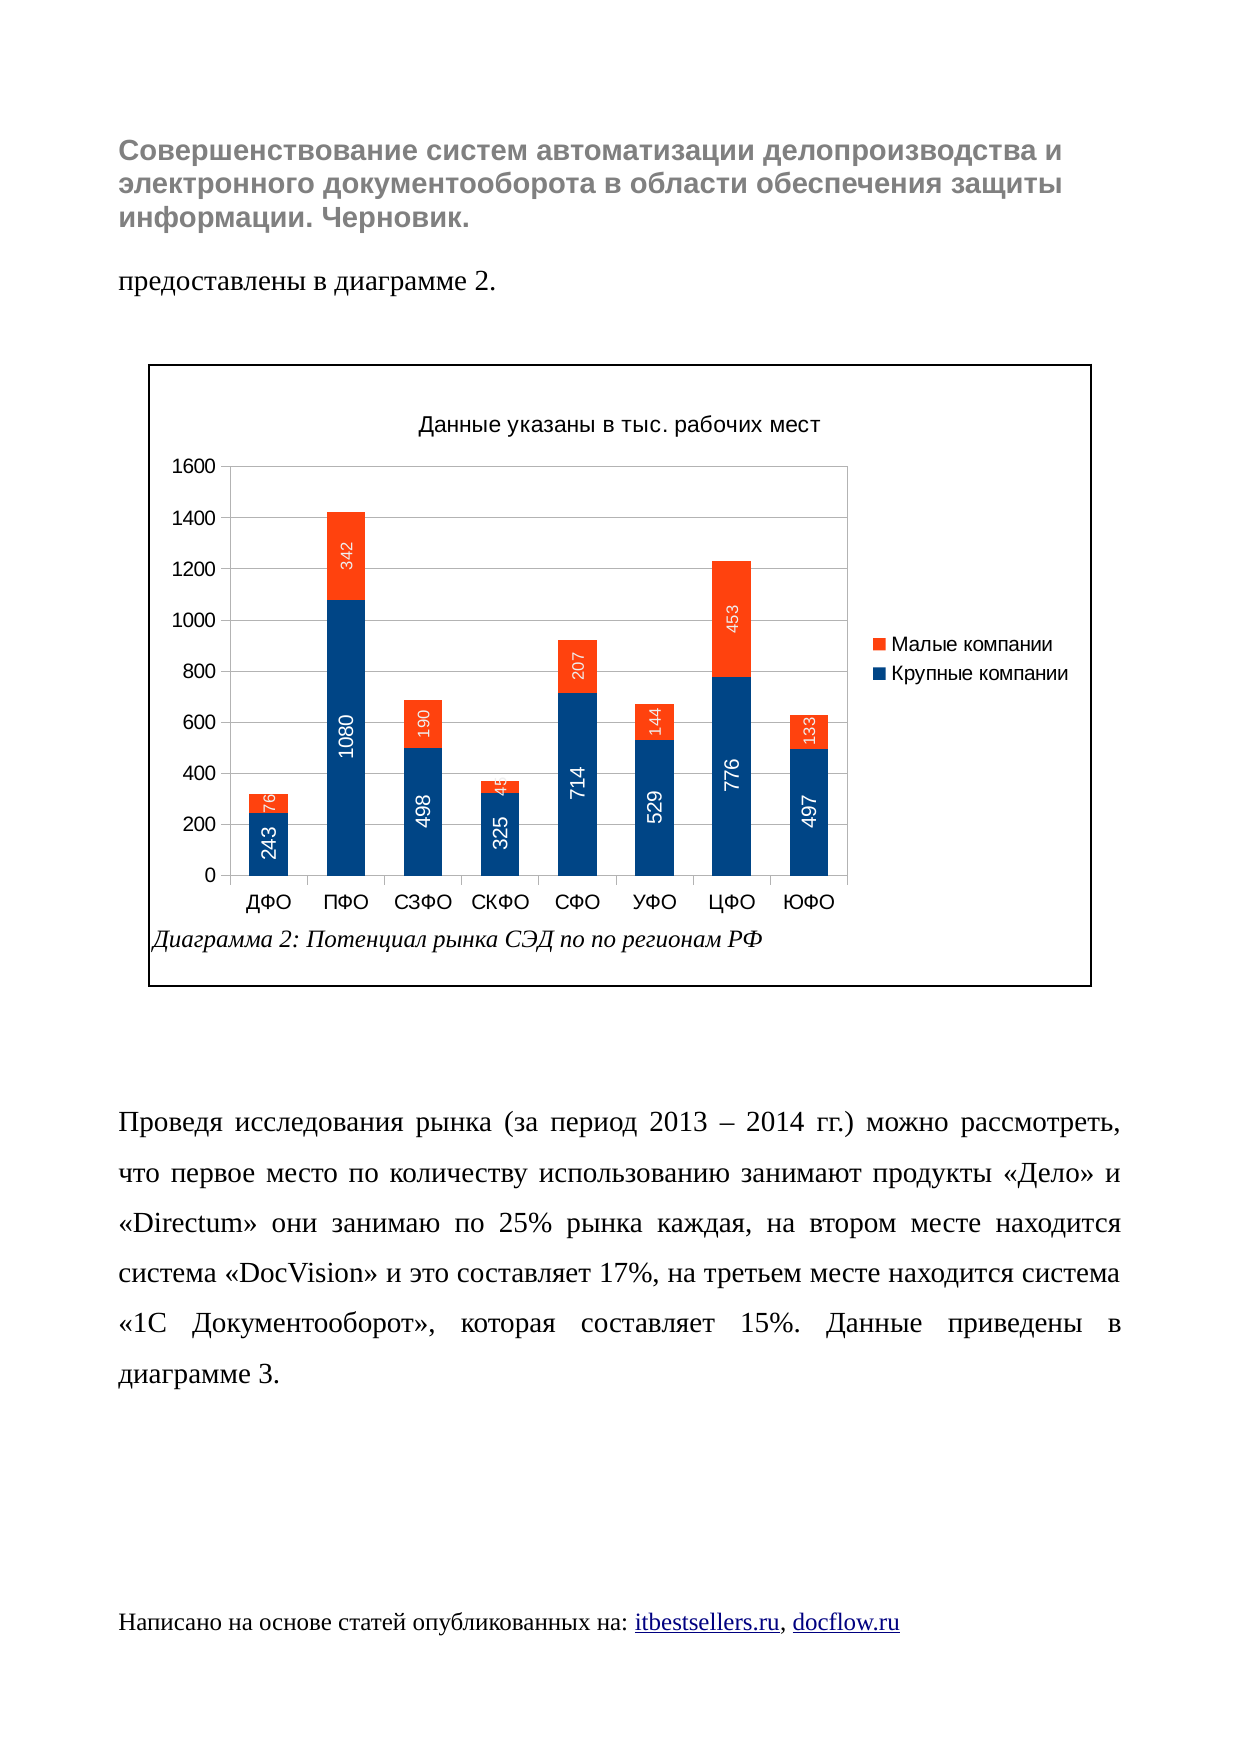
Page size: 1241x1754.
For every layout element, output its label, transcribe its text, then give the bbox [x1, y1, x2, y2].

text Проведя исследования рынка (за период 2013 – 2014 гг.) можно рассмотреть, что первое место по количеству использованию занимают продукты «Дело» и «Directum» они занимаю по 25% рынка каждая, на втором месте находится система «DocVision» и это составляет 17%, на третьем месте находится система «1С Документооборот», которая составляет 15%. Данные приведены в диаграмме 3. [118, 1104, 1122, 1389]
text предоставлены в диаграмме 2. [118, 263, 1122, 296]
text Диаграмма 2: Потенциал рынка СЭД по по регионам РФ [153, 393, 1087, 953]
